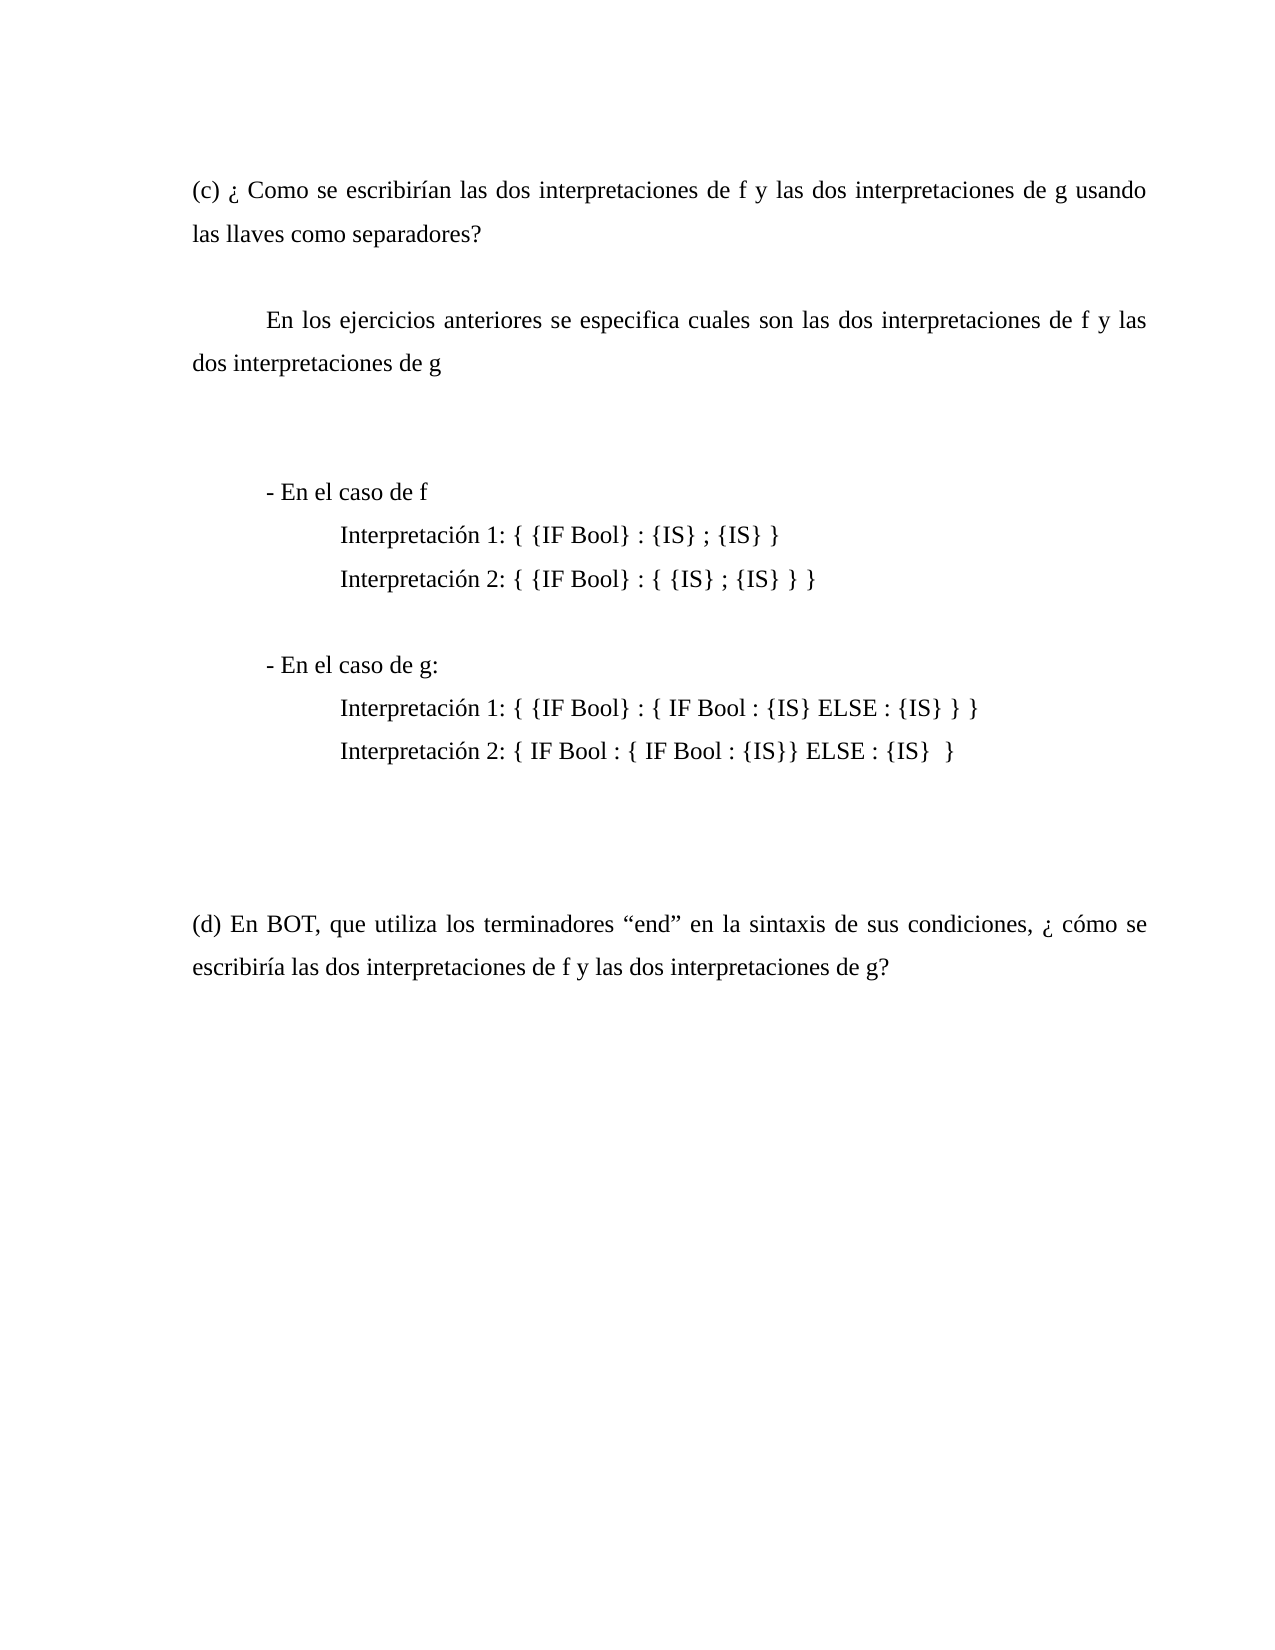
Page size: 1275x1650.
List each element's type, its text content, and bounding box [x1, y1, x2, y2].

text - En el caso de g: [118, 650, 1157, 679]
text Interpretación 2: { IF Bool : { IF Bool : {IS}} ELSE : {IS} } [118, 736, 1157, 765]
text - En el caso de f [118, 477, 1157, 506]
text (c) ¿ Como se escribirían las dos interpretaciones de f y las dos interpretaciones de g usando las llaves como separadores? [118, 176, 1157, 247]
text Interpretación 1: { {IF Bool} : { IF Bool : {IS} ELSE : {IS} } } [118, 693, 1157, 722]
text Interpretación 1: { {IF Bool} : {IS} ; {IS} } [118, 521, 1157, 549]
text (d) En BOT, que utiliza los terminadores “end” en la sintaxis de sus condiciones, ¿ cómo se escribiría las dos interpretaciones de f y las dos interpretaciones de g? [118, 866, 1157, 981]
text Interpretación 2: { {IF Bool} : { {IS} ; {IS} } } [118, 564, 1157, 592]
text En los ejercicios anteriores se especifica cuales son las dos interpretaciones de f y las dos interpretaciones de g [118, 305, 1157, 377]
